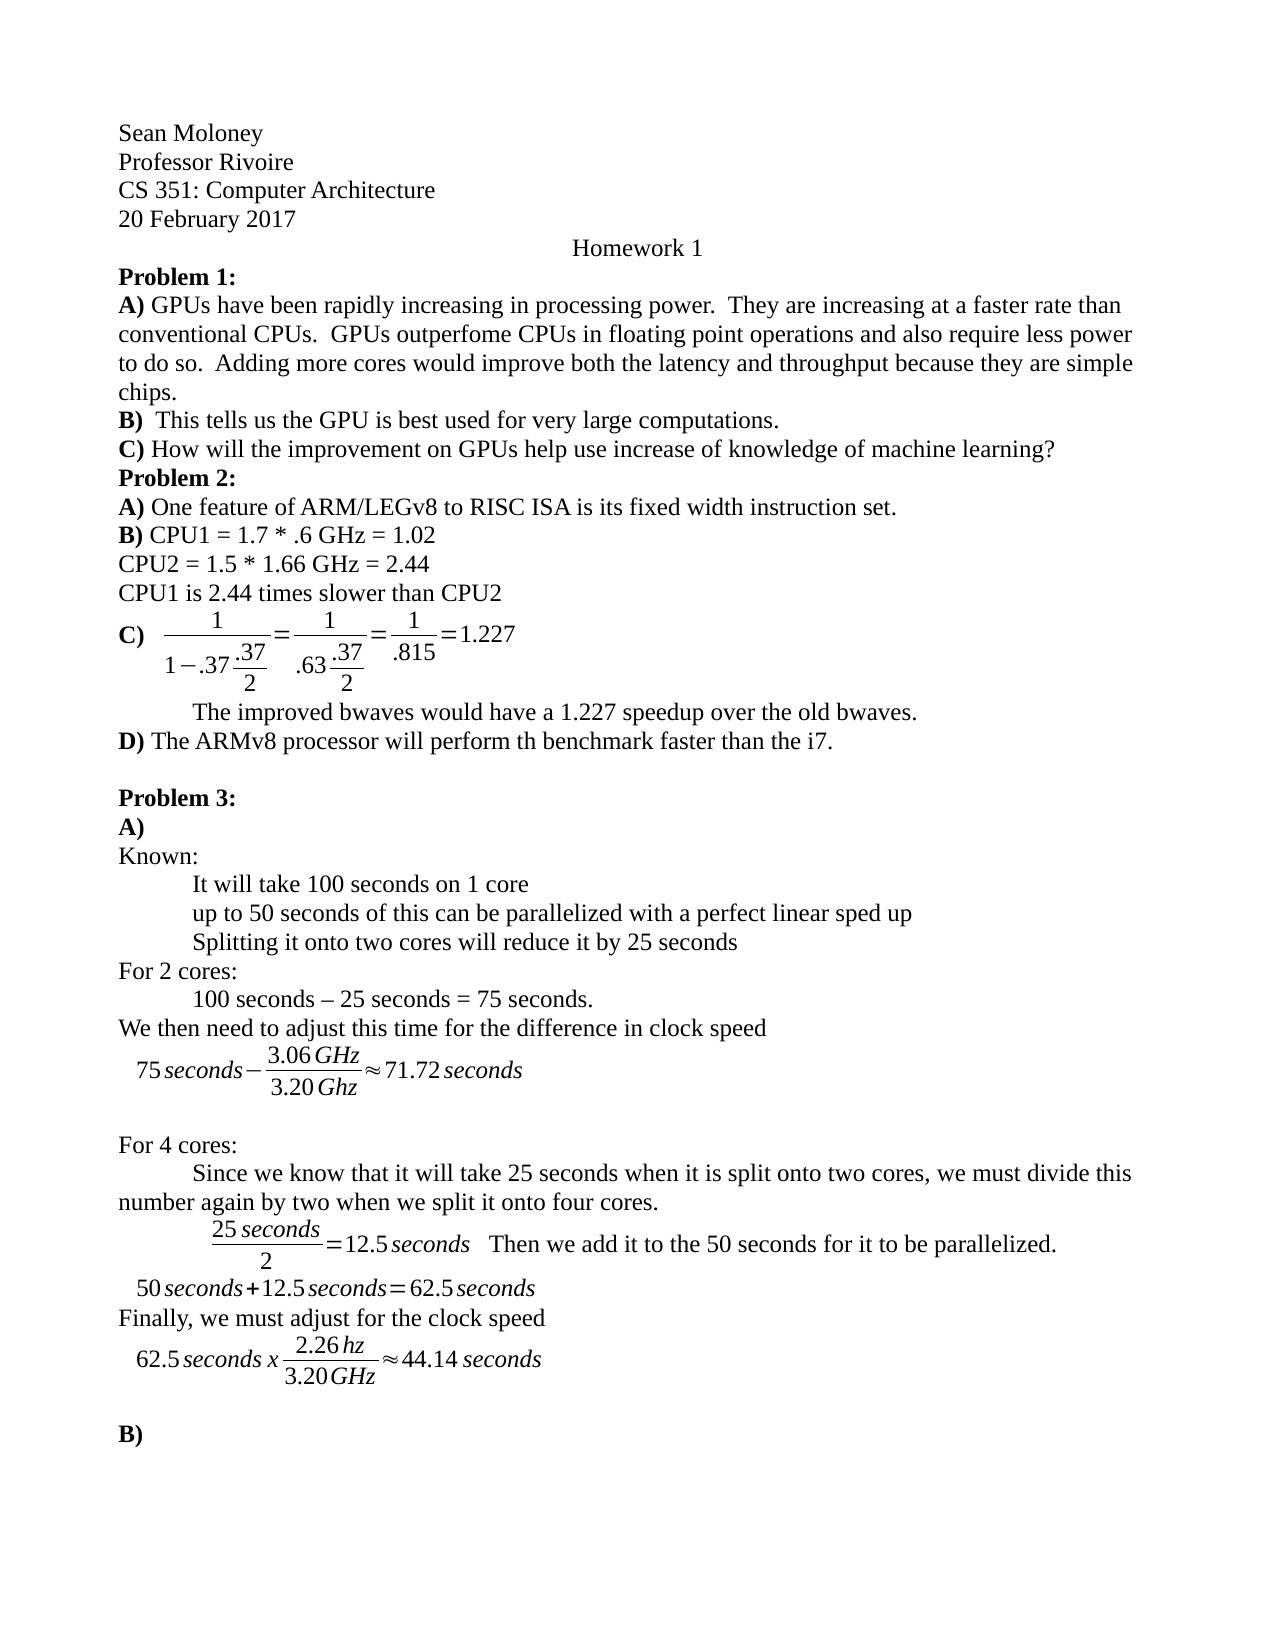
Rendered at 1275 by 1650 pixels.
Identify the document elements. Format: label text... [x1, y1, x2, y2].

text Then we add it to the 50 seconds for it to be parallelized. [118, 1216, 1157, 1275]
text Finally, we must adjust for the clock speed [118, 1303, 1157, 1331]
text Problem 1: [118, 262, 1157, 291]
text CPU1 is 2.44 times slower than CPU2 [118, 578, 1157, 607]
text CPU2 = 1.5 * 1.66 GHz = 2.44 [118, 549, 1157, 578]
text up to 50 seconds of this can be parallelized with a perfect linear sped up [118, 898, 1157, 927]
text A) [118, 812, 1157, 841]
text C) [118, 607, 1157, 697]
text CS 351: Computer Architecture [118, 176, 1157, 204]
text Splitting it onto two cores will reduce it by 25 seconds [118, 927, 1157, 956]
text B) [118, 1419, 1157, 1448]
text The improved bwaves would have a 1.227 speedup over the old bwaves. [118, 697, 1157, 726]
text Sean Moloney [118, 118, 1157, 147]
text For 2 cores: [118, 956, 1157, 984]
text Problem 3: [118, 783, 1157, 812]
text A) GPUs have been rapidly increasing in processing power. They are increasing at a faster rate than conventional CPUs. GPUs outperfome CPUs in floating point operations and also require less power to do so. Adding more cores would improve both the latency and throughput because they are simple chips. [118, 291, 1157, 406]
text 20 February 2017 [118, 204, 1157, 233]
text We then need to adjust this time for the difference in clock speed [118, 1013, 1157, 1101]
text Since we know that it will take 25 seconds when it is split onto two cores, we must divide this number again by two when we split it onto four cores. [118, 1158, 1157, 1216]
text 100 seconds – 25 seconds = 75 seconds. [118, 984, 1157, 1013]
text B) CPU1 = 1.7 * .6 GHz = 1.02 [118, 521, 1157, 549]
text Known: [118, 841, 1157, 869]
text D) The ARMv8 processor will perform th benchmark faster than the i7. [118, 726, 1157, 754]
text Professor Rivoire [118, 147, 1157, 176]
text Homework 1 [118, 233, 1157, 262]
text It will take 100 seconds on 1 core [118, 869, 1157, 898]
text C) How will the improvement on GPUs help use increase of knowledge of machine learning? [118, 434, 1157, 463]
text B) This tells us the GPU is best used for very large computations. [118, 406, 1157, 434]
text A) One feature of ARM/LEGv8 to RISC ISA is its fixed width instruction set. [118, 492, 1157, 521]
text Problem 2: [118, 463, 1157, 492]
text For 4 cores: [118, 1130, 1157, 1158]
